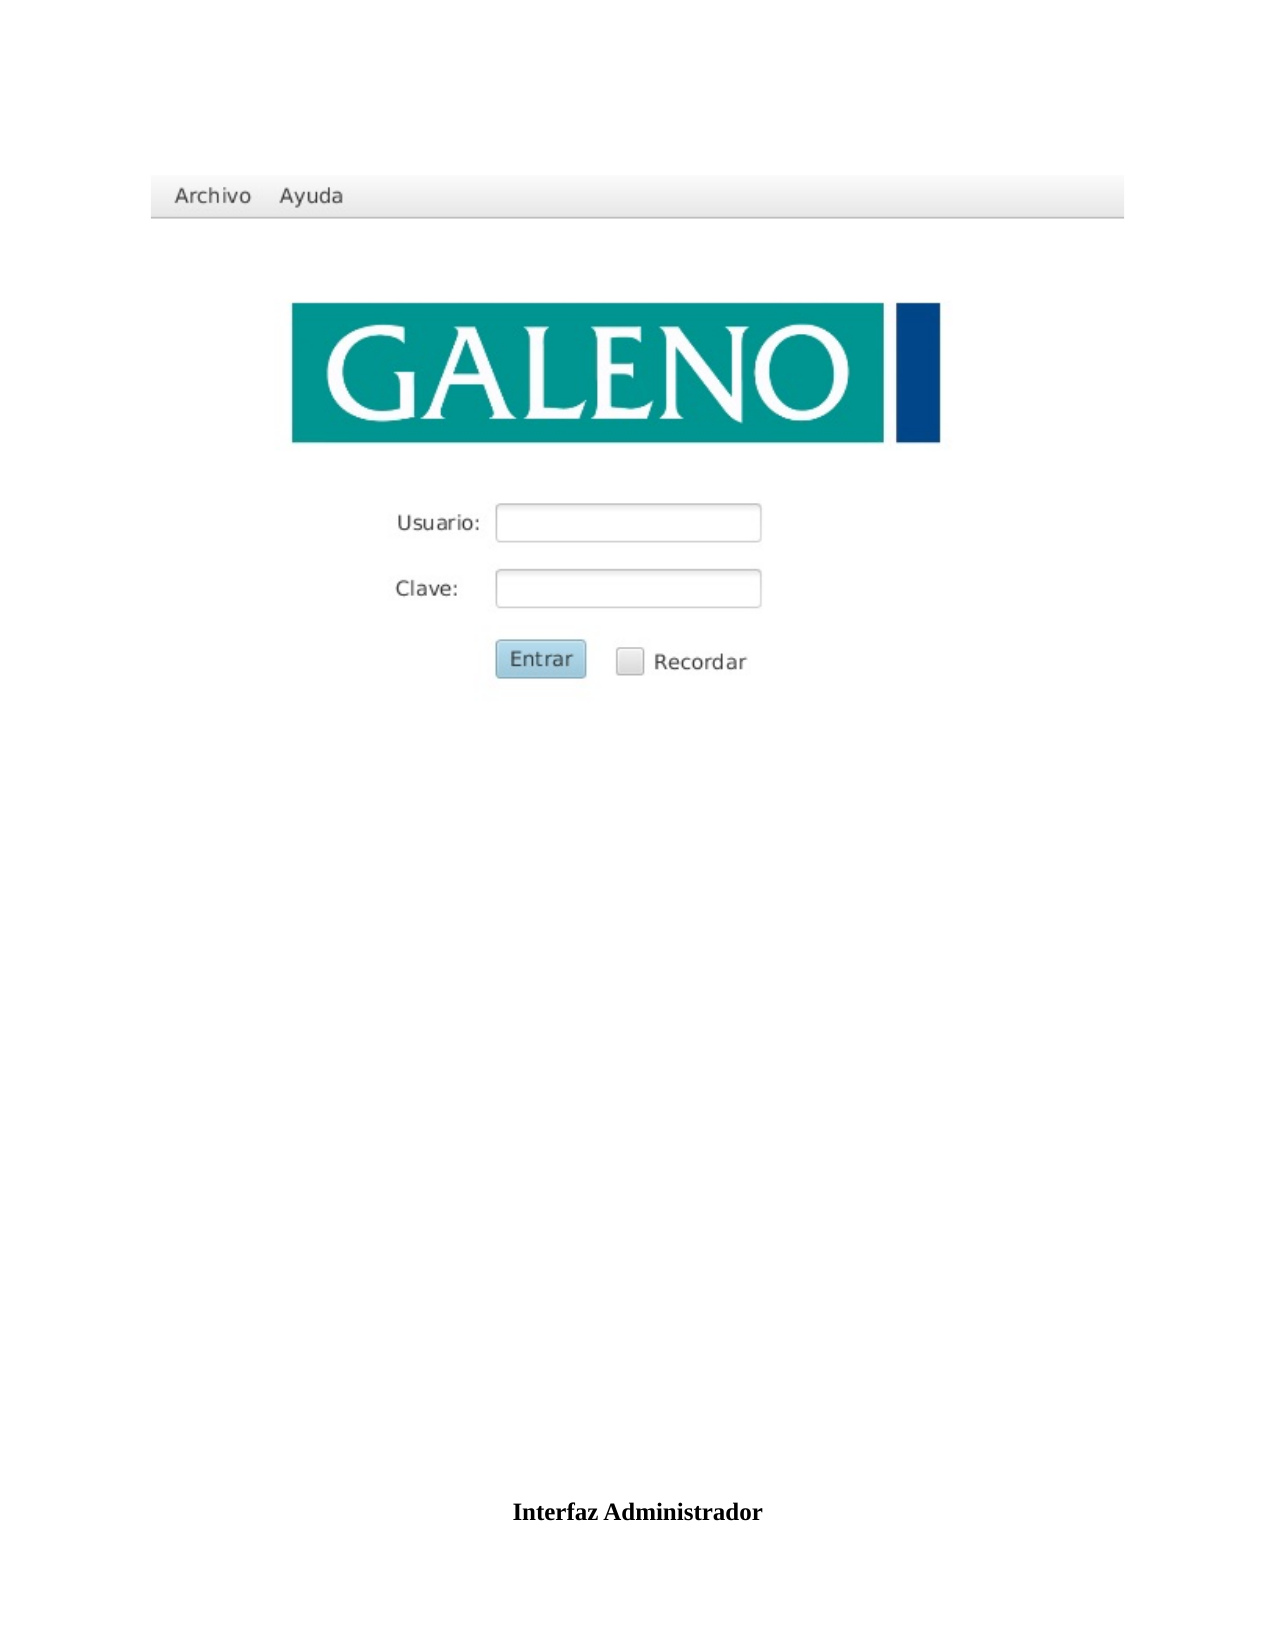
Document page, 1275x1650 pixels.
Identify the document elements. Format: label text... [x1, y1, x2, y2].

picture [150, 175, 1125, 1009]
text Interfaz Administrador [118, 1497, 1157, 1526]
